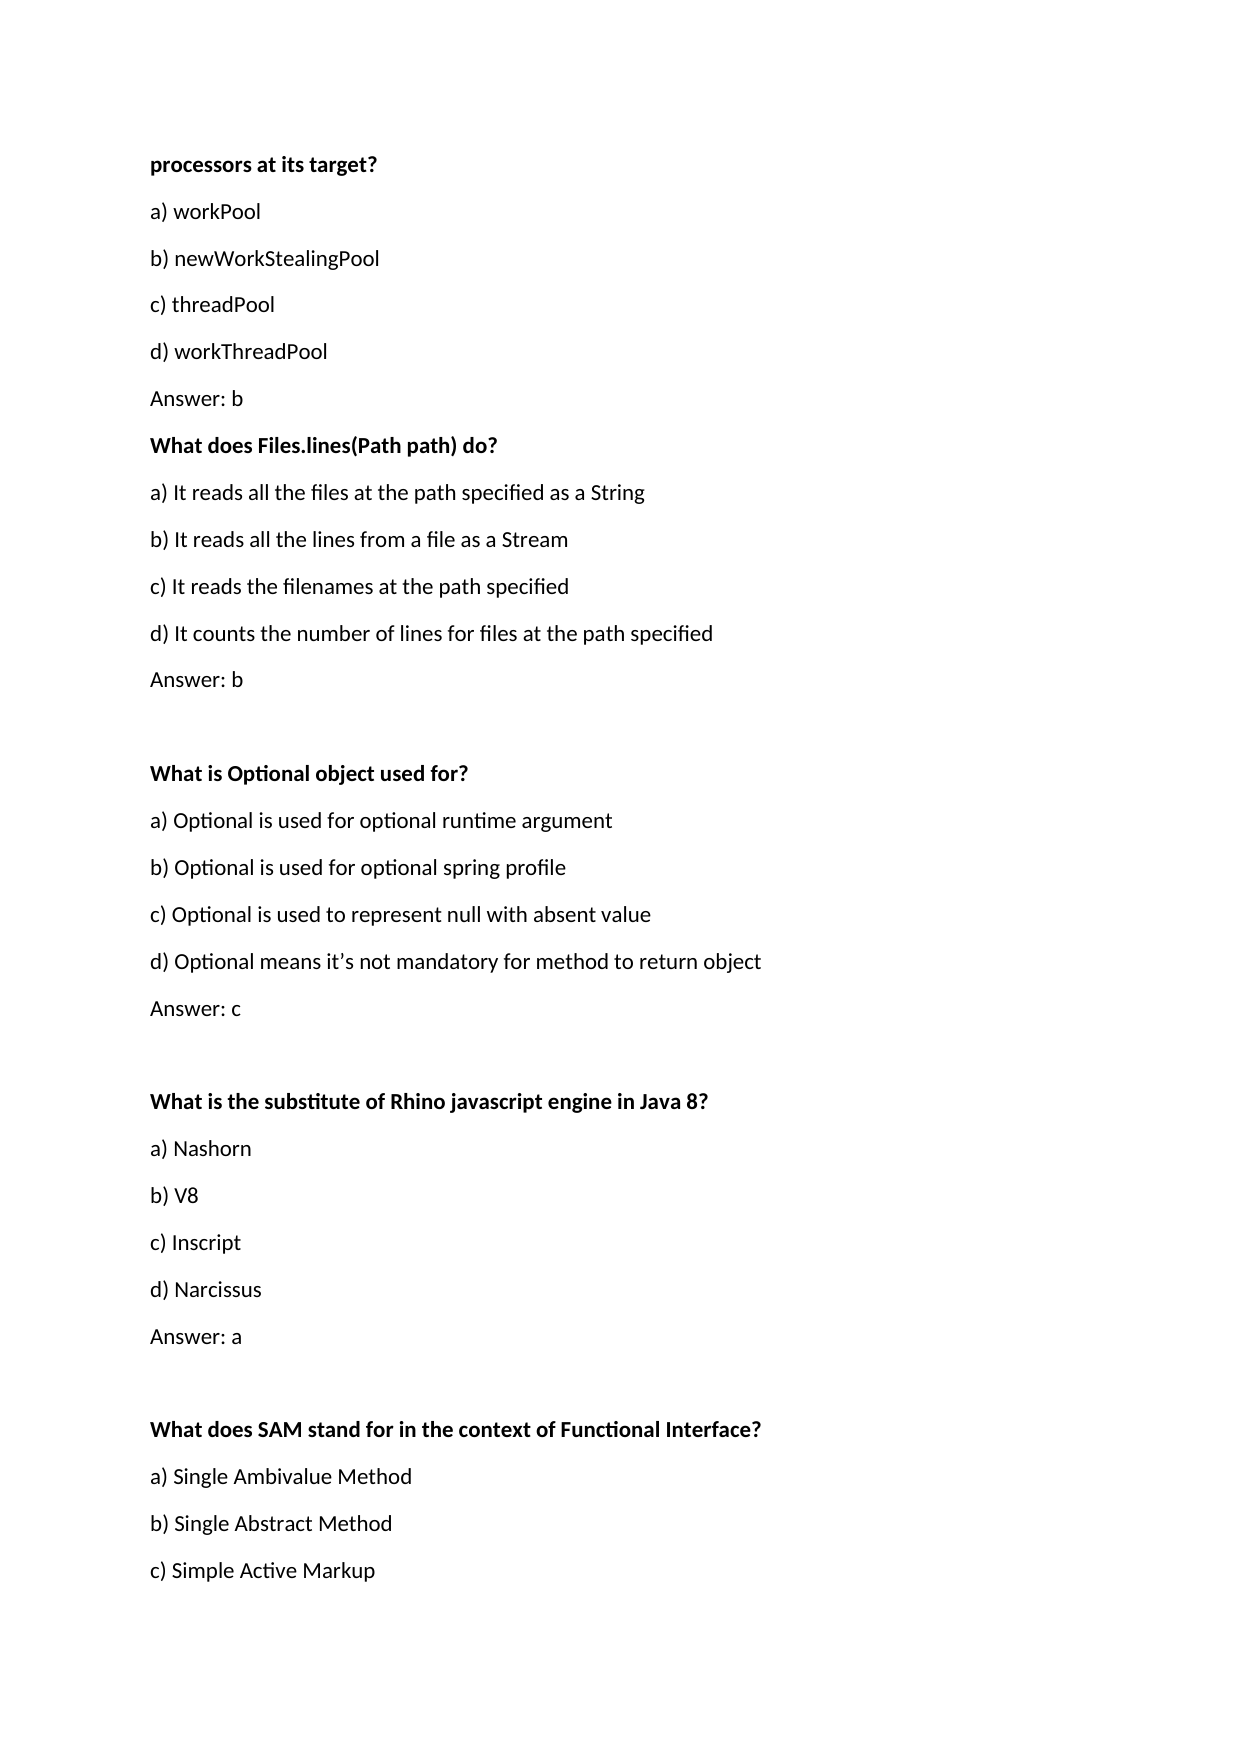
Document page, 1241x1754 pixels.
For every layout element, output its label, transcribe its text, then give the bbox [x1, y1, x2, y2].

text What is the substitute of Rhino javascript engine in Java 8? [150, 1087, 1090, 1116]
text a) Single Ambivalue Method [150, 1462, 1090, 1491]
text b) It reads all the lines from a file as a Stream [150, 525, 1090, 553]
text c) It reads the filenames at the path specified [150, 572, 1090, 600]
text c) threadPool [150, 291, 1090, 319]
text d) workThreadPool [150, 337, 1090, 366]
text Answer: a [150, 1322, 1090, 1350]
text Answer: b [150, 666, 1090, 694]
text b) Optional is used for optional spring profile [150, 853, 1090, 881]
text a) workPool [150, 197, 1090, 225]
text What is Optional object used for? [150, 759, 1090, 787]
text c) Optional is used to represent null with absent value [150, 900, 1090, 928]
text d) It counts the number of lines for files at the path specified [150, 619, 1090, 647]
text processors at its target? [150, 150, 1090, 178]
text b) newWorkStealingPool [150, 244, 1090, 272]
text Answer: b [150, 384, 1090, 412]
text Answer: c [150, 994, 1090, 1022]
text b) Single Abstract Method [150, 1509, 1090, 1537]
text What does SAM stand for in the context of Functional Interface? [150, 1416, 1090, 1444]
text a) It reads all the files at the path specified as a String [150, 478, 1090, 506]
text a) Optional is used for optional runtime argument [150, 806, 1090, 834]
text c) Inscript [150, 1228, 1090, 1256]
text d) Narcissus [150, 1275, 1090, 1303]
text d) Optional means it’s not mandatory for method to return object [150, 947, 1090, 975]
text b) V8 [150, 1181, 1090, 1209]
text c) Simple Active Markup [150, 1556, 1090, 1584]
text a) Nashorn [150, 1134, 1090, 1162]
text What does Files.lines(Path path) do? [150, 431, 1090, 459]
